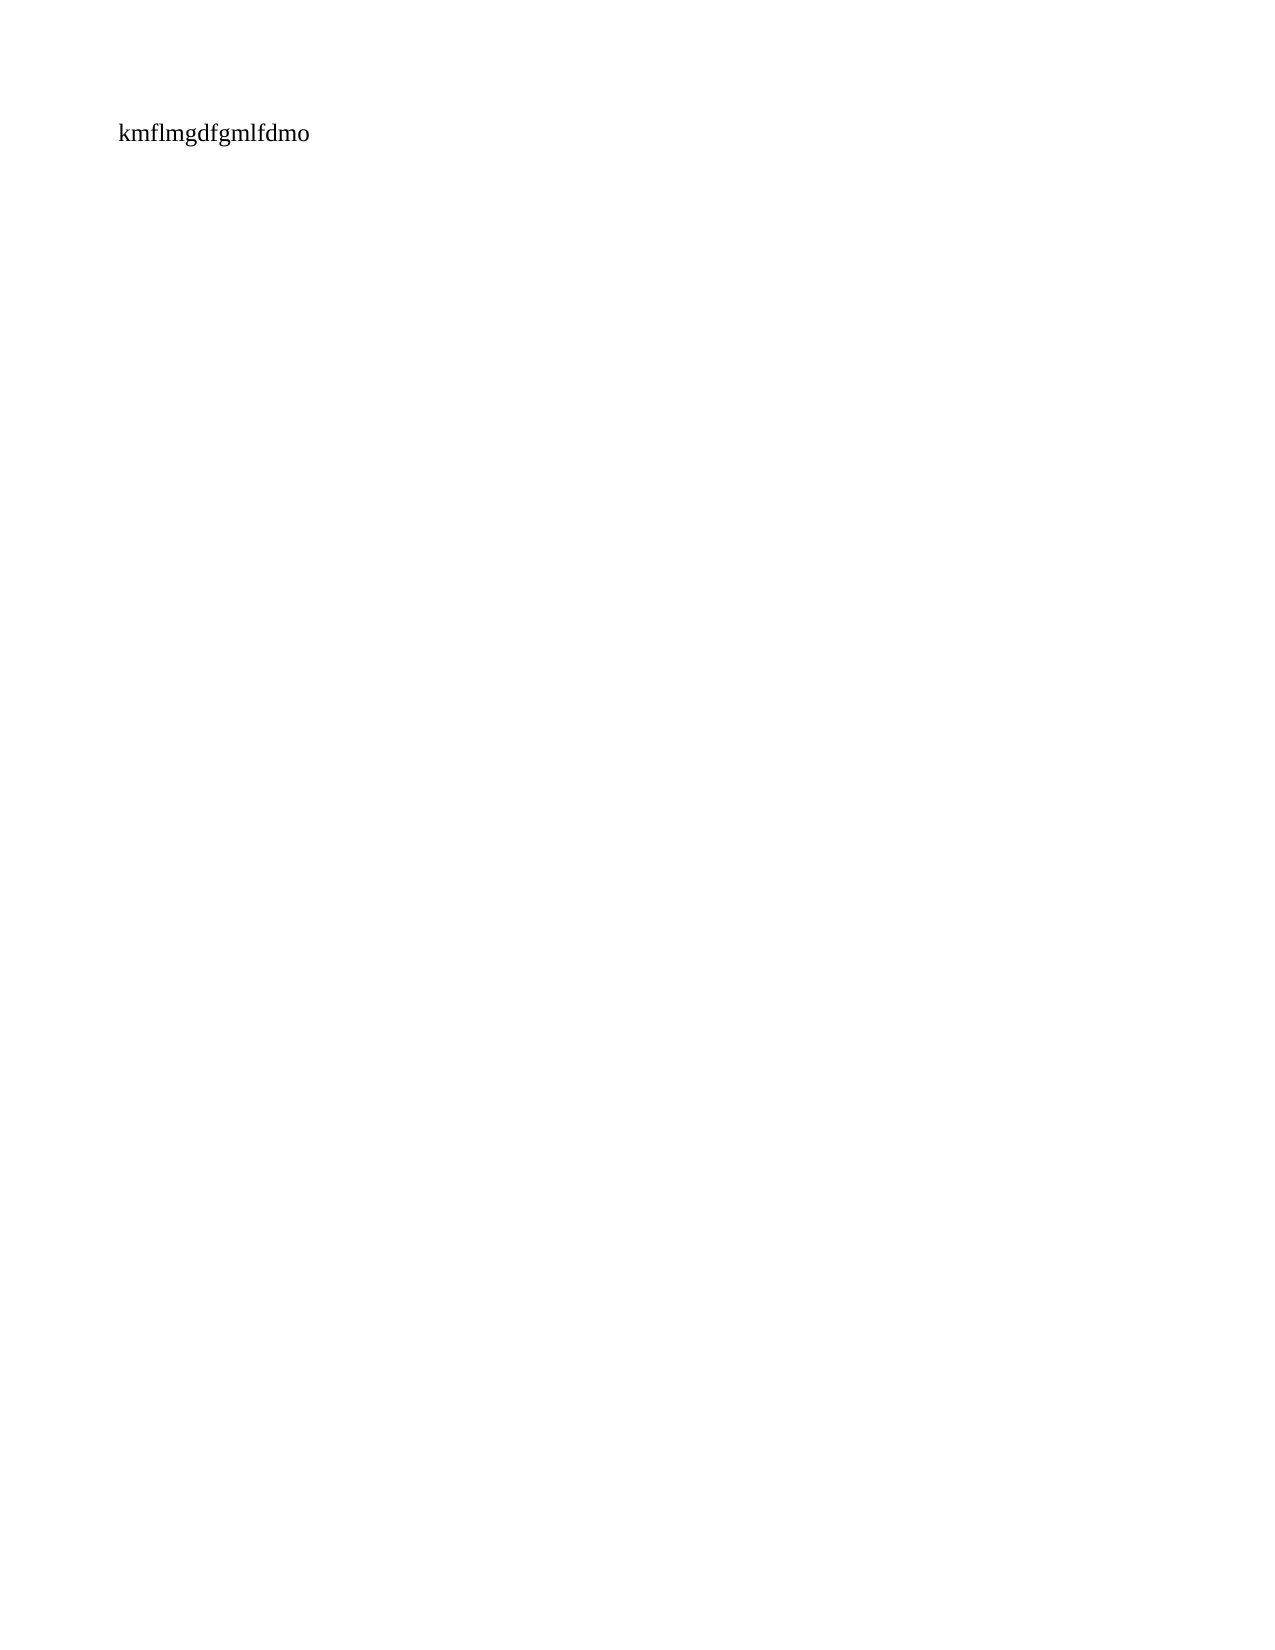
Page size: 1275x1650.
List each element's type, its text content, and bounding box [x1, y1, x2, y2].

text kmflmgdfgmlfdmo [118, 118, 1157, 147]
